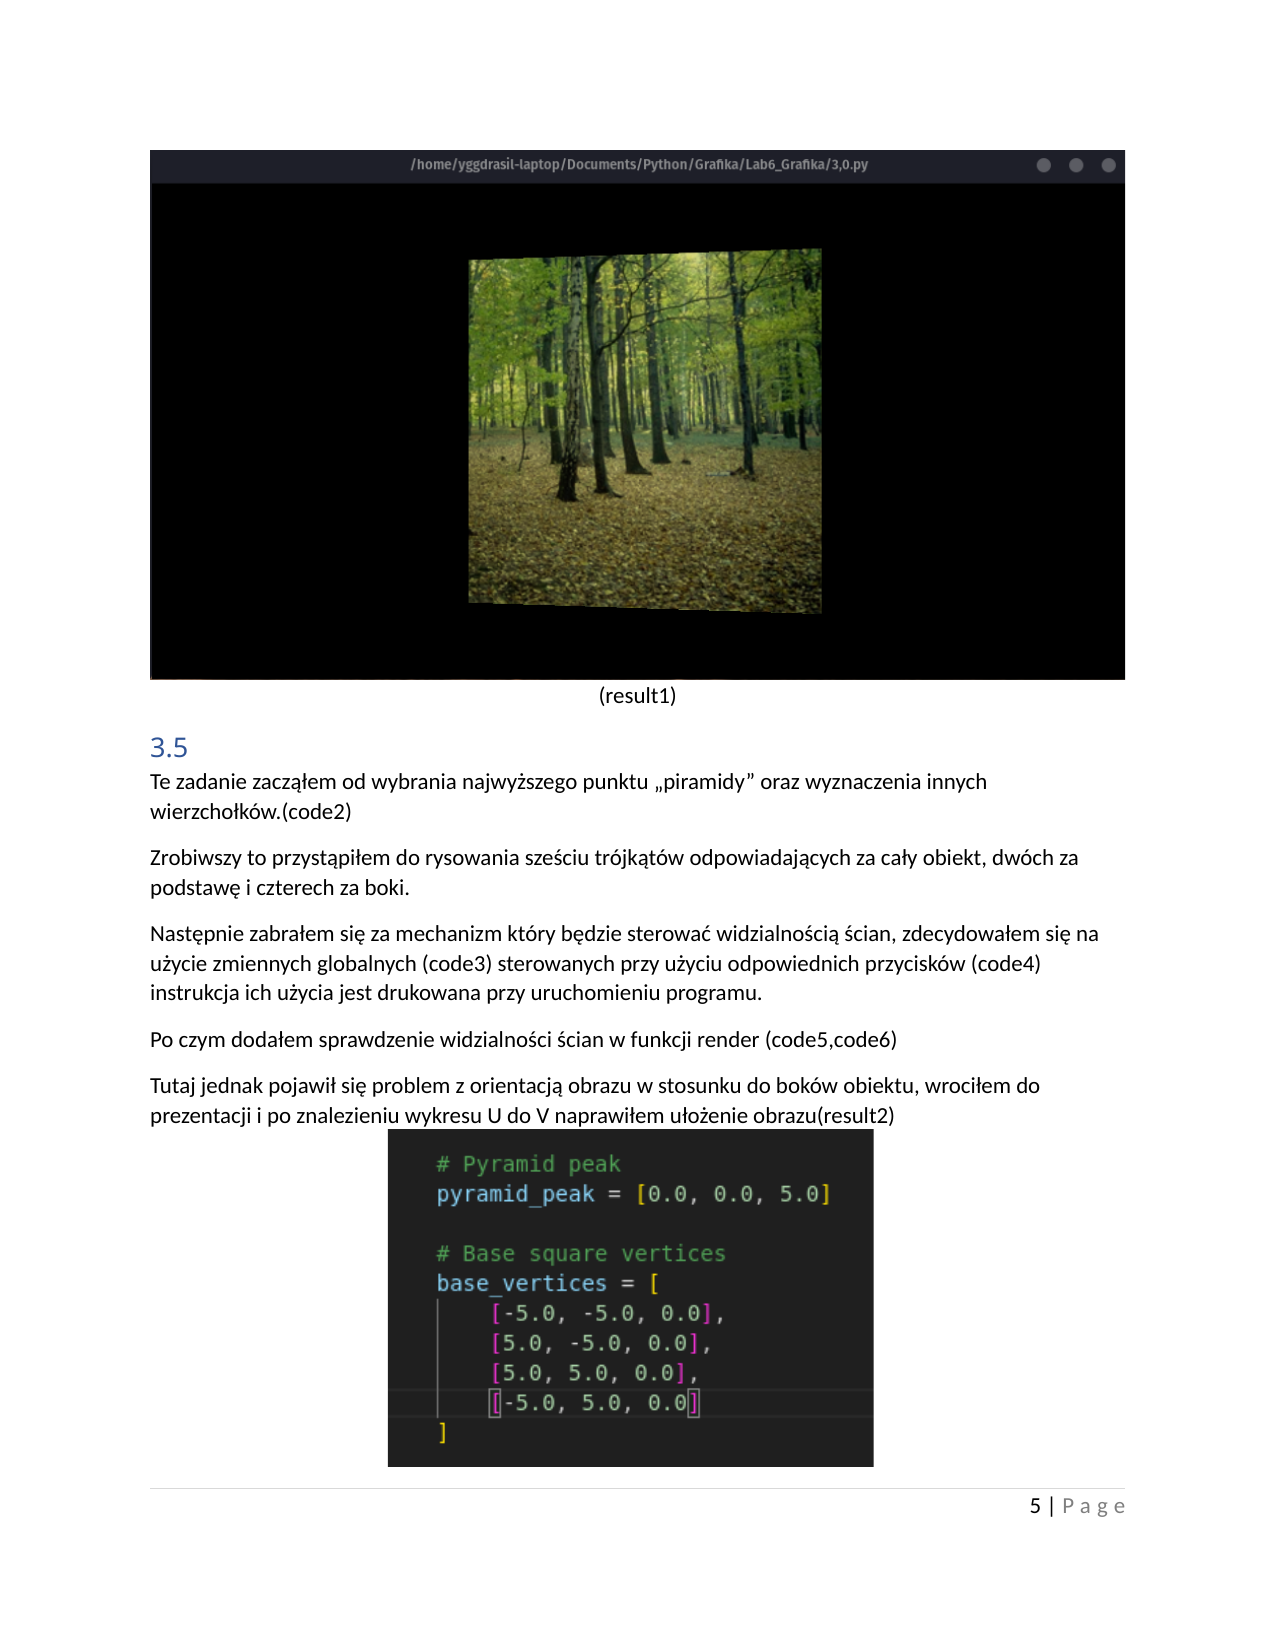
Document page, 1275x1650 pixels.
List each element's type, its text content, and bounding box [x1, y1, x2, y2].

text (result1) [150, 680, 1125, 710]
subtitle 3.5 [150, 728, 1125, 765]
text Po czym dodałem sprawdzenie widzialności ścian w funkcji render (code5,code6) [150, 1025, 1125, 1053]
text Tutaj jednak pojawił się problem z orientacją obrazu w stosunku do boków obiektu, wrociłem do prezentacji i po znalezieniu wykresu U do V naprawiłem ułożenie obrazu(result2) [150, 1071, 1125, 1129]
text Te zadanie zacząłem od wybrania najwyższego punktu „piramidy” oraz wyznaczenia innych wierzchołków.(code2) [150, 767, 1125, 825]
picture [387, 1129, 874, 1467]
text Następnie zabrałem się za mechanizm który będzie sterować widzialnością ścian, zdecydowałem się na użycie zmiennych globalnych (code3) sterowanych przy użyciu odpowiednich przycisków (code4) instrukcja ich użycia jest drukowana przy uruchomieniu programu. [150, 919, 1125, 1007]
picture [150, 150, 1125, 680]
text Zrobiwszy to przystąpiłem do rysowania sześciu trójkątów odpowiadających za cały obiekt, dwóch za podstawę i czterech za boki. [150, 843, 1125, 901]
